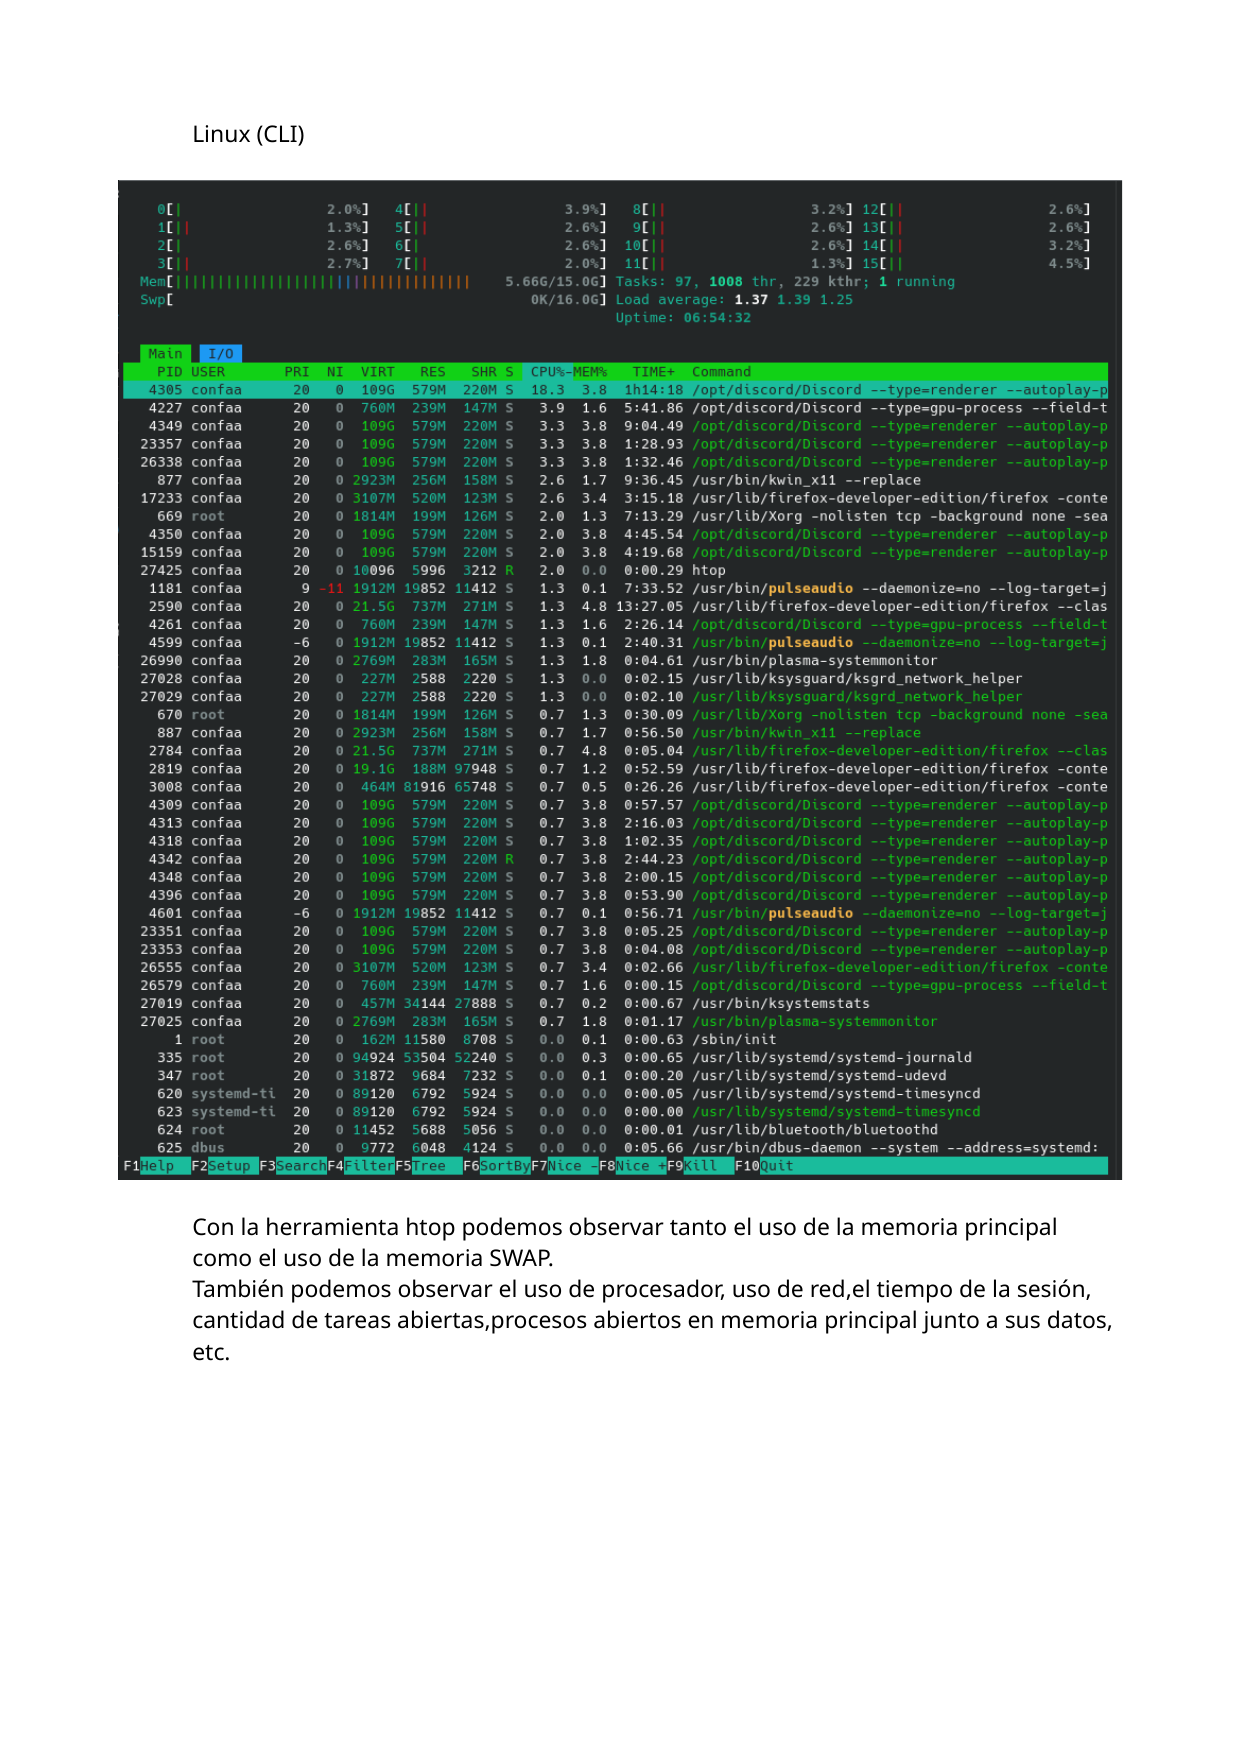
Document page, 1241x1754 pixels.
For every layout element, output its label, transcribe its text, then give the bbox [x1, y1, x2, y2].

picture [118, 180, 1123, 1180]
text También podemos observar el uso de procesador, uso de red,el tiempo de la sesión, cantidad de tareas abiertas,procesos abiertos en memoria principal junto a sus datos, etc. [192, 1273, 1122, 1367]
text Con la herramienta htop podemos observar tanto el uso de la memoria principal como el uso de la memoria SWAP. [192, 1211, 1122, 1273]
text Linux (CLI) [192, 118, 1122, 149]
